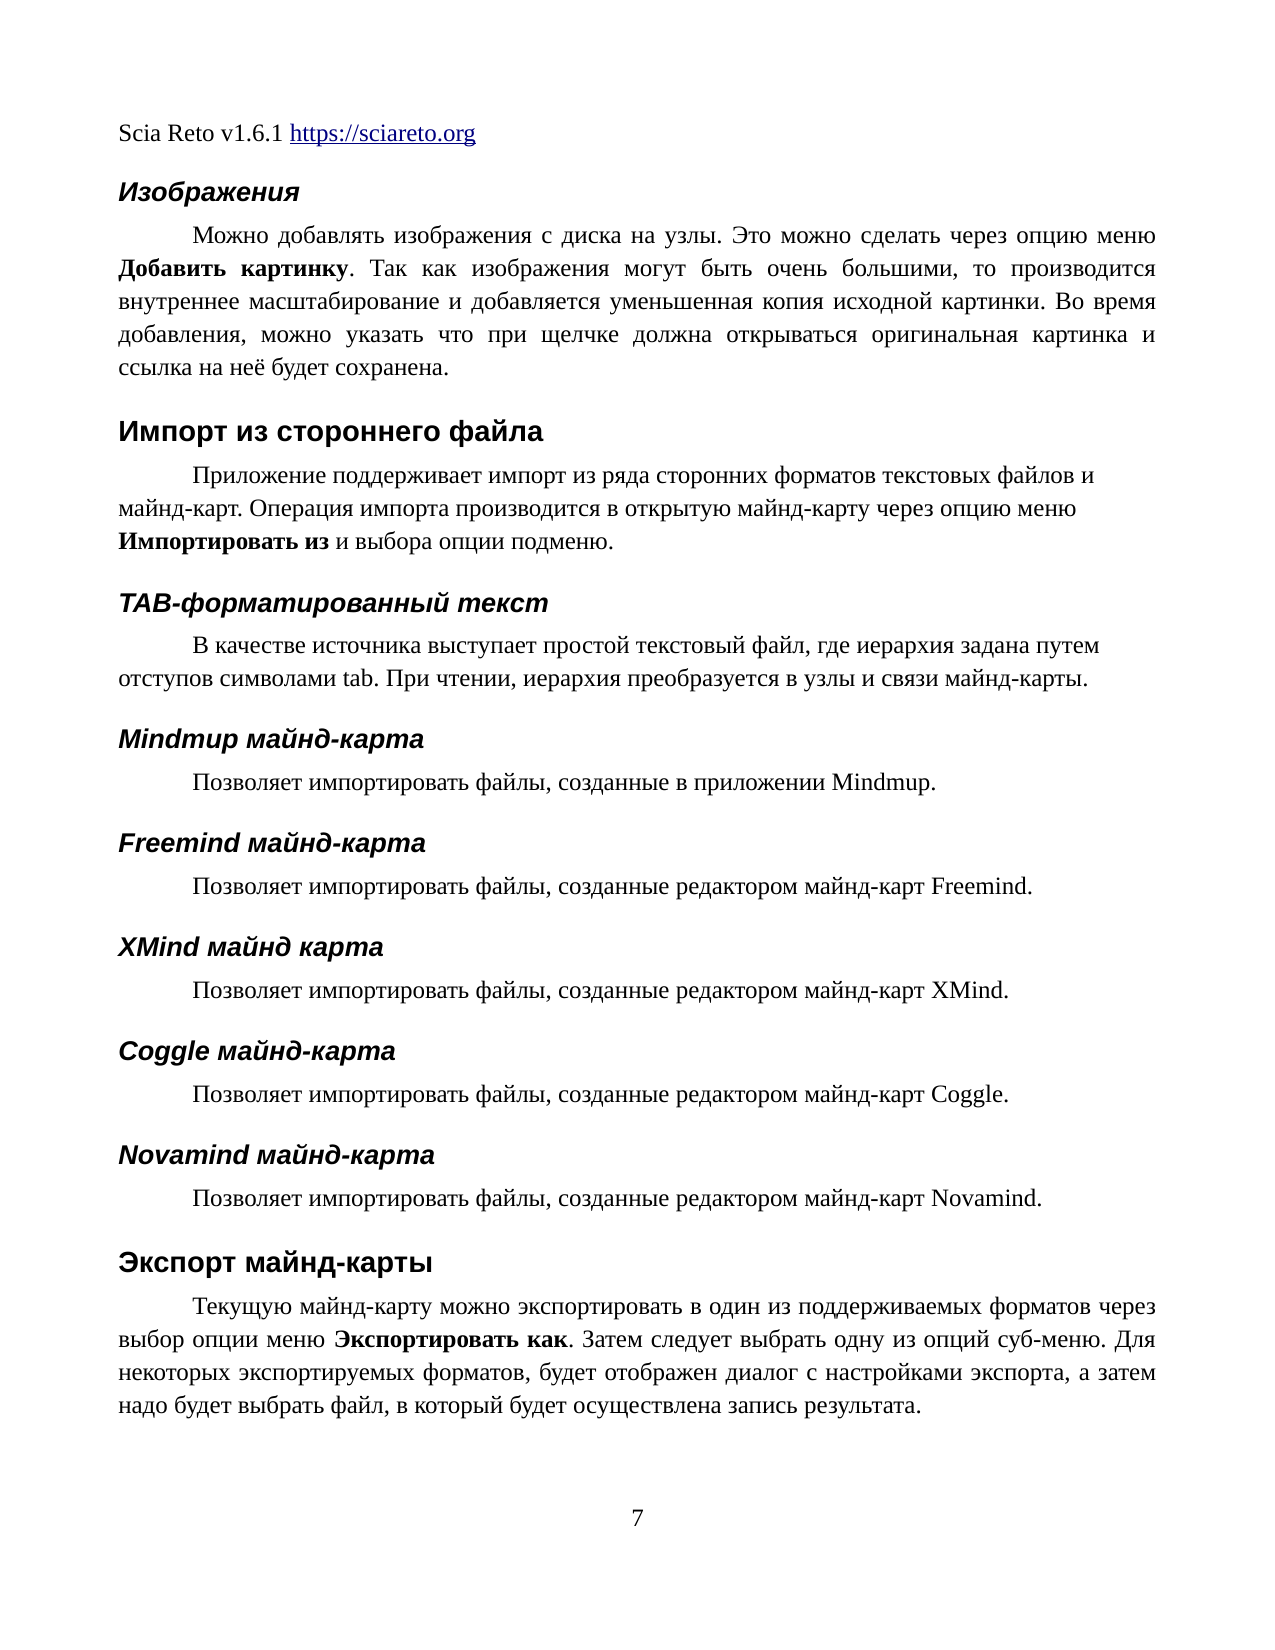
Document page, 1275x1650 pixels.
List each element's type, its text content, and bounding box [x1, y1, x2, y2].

text Можно добавлять изображения с диска на узлы. Это можно сделать через опцию меню Добавить картинку. Так как изображения могут быть очень большими, то производится внутреннее масштабирование и добавляется уменьшенная копия исходной картинки. Во время добавления, можно указать что при щелчке должна открываться оригинальная картинка и ссылка на неё будет сохранена. [118, 220, 1157, 381]
subtitle Экспорт майнд-карты [118, 1245, 1157, 1278]
subtitle Mindmup майнд-карта [118, 723, 1157, 755]
text Позволяет импортировать файлы, созданные редактором майнд-карт Novamind. [118, 1183, 1157, 1211]
subtitle Изображения [118, 176, 1157, 208]
subtitle Импорт из стороннего файла [118, 414, 1157, 448]
text В качестве источника выступает простой текстовый файл, где иерархия задана путем отступов символами tab. При чтении, иерархия преобразуется в узлы и связи майнд-карты. [118, 630, 1157, 692]
subtitle XMind майнд карта [118, 931, 1157, 962]
text Позволяет импортировать файлы, созданные редактором майнд-карт XMind. [118, 975, 1157, 1004]
text Позволяет импортировать файлы, созданные редактором майнд-карт Coggle. [118, 1079, 1157, 1107]
subtitle Freemind майнд-карта [118, 827, 1157, 858]
text Текущую майнд-карту можно экспортировать в один из поддерживаемых форматов через выбор опции меню Экспортировать как. Затем следует выбрать одну из опций суб-меню. Для некоторых экспортируемых форматов, будет отображен диалог с настройками экспорта, а затем надо будет выбрать файл, в который будет осуществлена запись результата. [118, 1291, 1157, 1419]
text Позволяет импортировать файлы, созданные редактором майнд-карт Freemind. [118, 871, 1157, 900]
subtitle TAB-форматированный текст [118, 587, 1157, 618]
text Позволяет импортировать файлы, созданные в приложении Mindmup. [118, 767, 1157, 796]
subtitle Coggle майнд-карта [118, 1035, 1157, 1066]
subtitle Novamind майнд-карта [118, 1139, 1157, 1170]
text Приложение поддерживает импорт из ряда сторонних форматов текстовых файлов и майнд-карт. Операция импорта производится в открытую майнд-карту через опцию меню Импортировать из и выбора опции подменю. [118, 460, 1157, 555]
